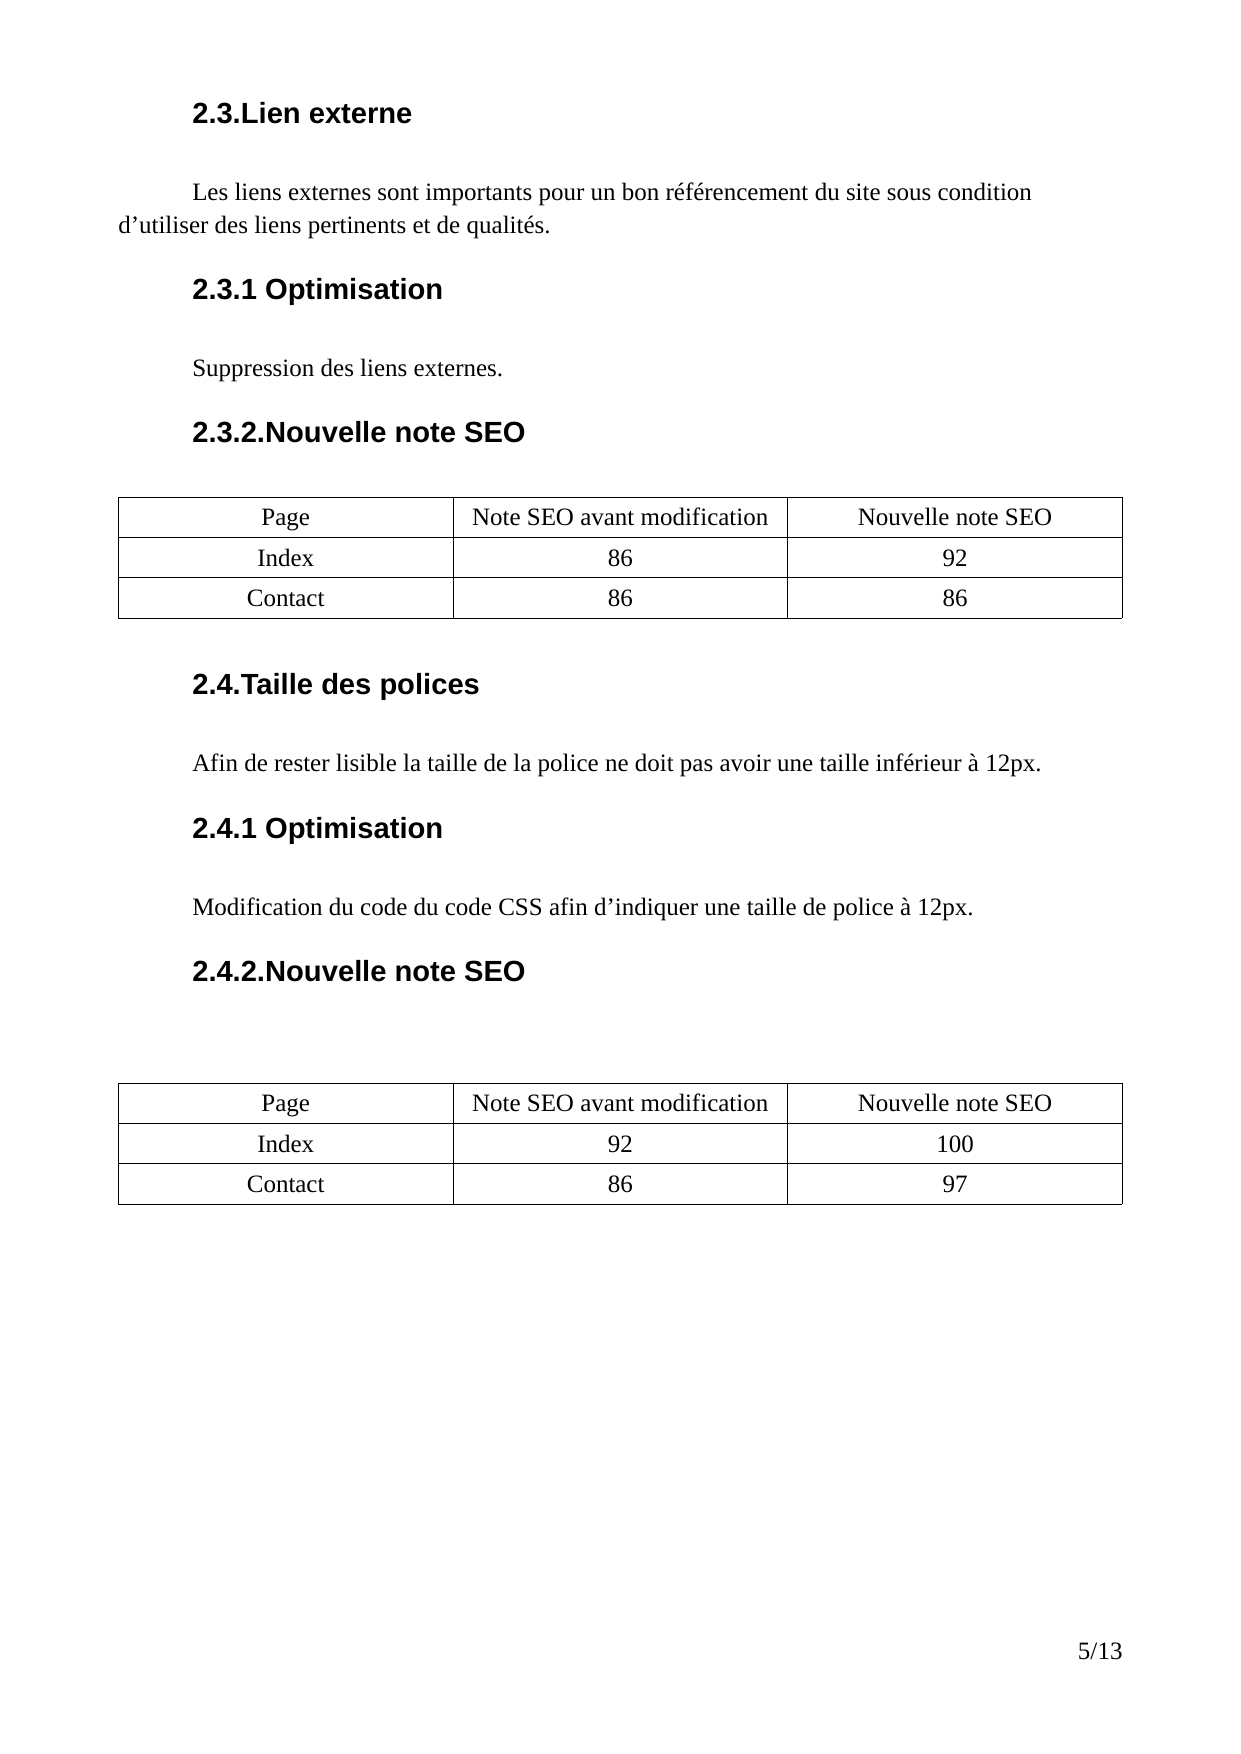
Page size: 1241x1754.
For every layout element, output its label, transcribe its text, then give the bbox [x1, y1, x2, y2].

table_cell 86 [454, 538, 787, 577]
subtitle 2.4.2.Nouvelle note SEO [118, 954, 1122, 987]
table_cell Index [119, 1124, 453, 1163]
table_header Note SEO avant modification [454, 1084, 787, 1123]
text Afin de rester lisible la taille de la police ne doit pas avoir une taille inférieur à 12px. [118, 748, 1122, 777]
table_cell 92 [788, 538, 1122, 577]
table_cell 86 [454, 578, 787, 618]
table_cell 86 [454, 1164, 787, 1204]
table_cell 97 [788, 1164, 1122, 1204]
subtitle 2.4.Taille des polices [118, 667, 1122, 701]
text Modification du code du code CSS afin d’indiquer une taille de police à 12px. [118, 892, 1122, 921]
table_header Nouvelle note SEO [788, 1084, 1122, 1123]
subtitle 2.3.1 Optimisation [118, 272, 1122, 306]
table_cell Contact [119, 578, 453, 618]
table_cell Contact [119, 1164, 453, 1204]
subtitle 2.3.2.Nouvelle note SEO [118, 416, 1122, 449]
table_header Nouvelle note SEO [788, 498, 1122, 537]
table_cell 100 [788, 1124, 1122, 1163]
text Les liens externes sont importants pour un bon référencement du site sous condition d’utiliser des liens pertinents et de qualités. [118, 177, 1122, 239]
table_header Note SEO avant modification [454, 498, 787, 537]
table_header Page [119, 1084, 453, 1123]
text Suppression des liens externes. [118, 353, 1122, 382]
table_cell 86 [788, 578, 1122, 618]
table_cell Index [119, 538, 453, 577]
subtitle 2.4.1 Optimisation [118, 811, 1122, 844]
table_header Page [119, 498, 453, 537]
table_cell 92 [454, 1124, 787, 1163]
subtitle 2.3.Lien externe [118, 96, 1122, 129]
